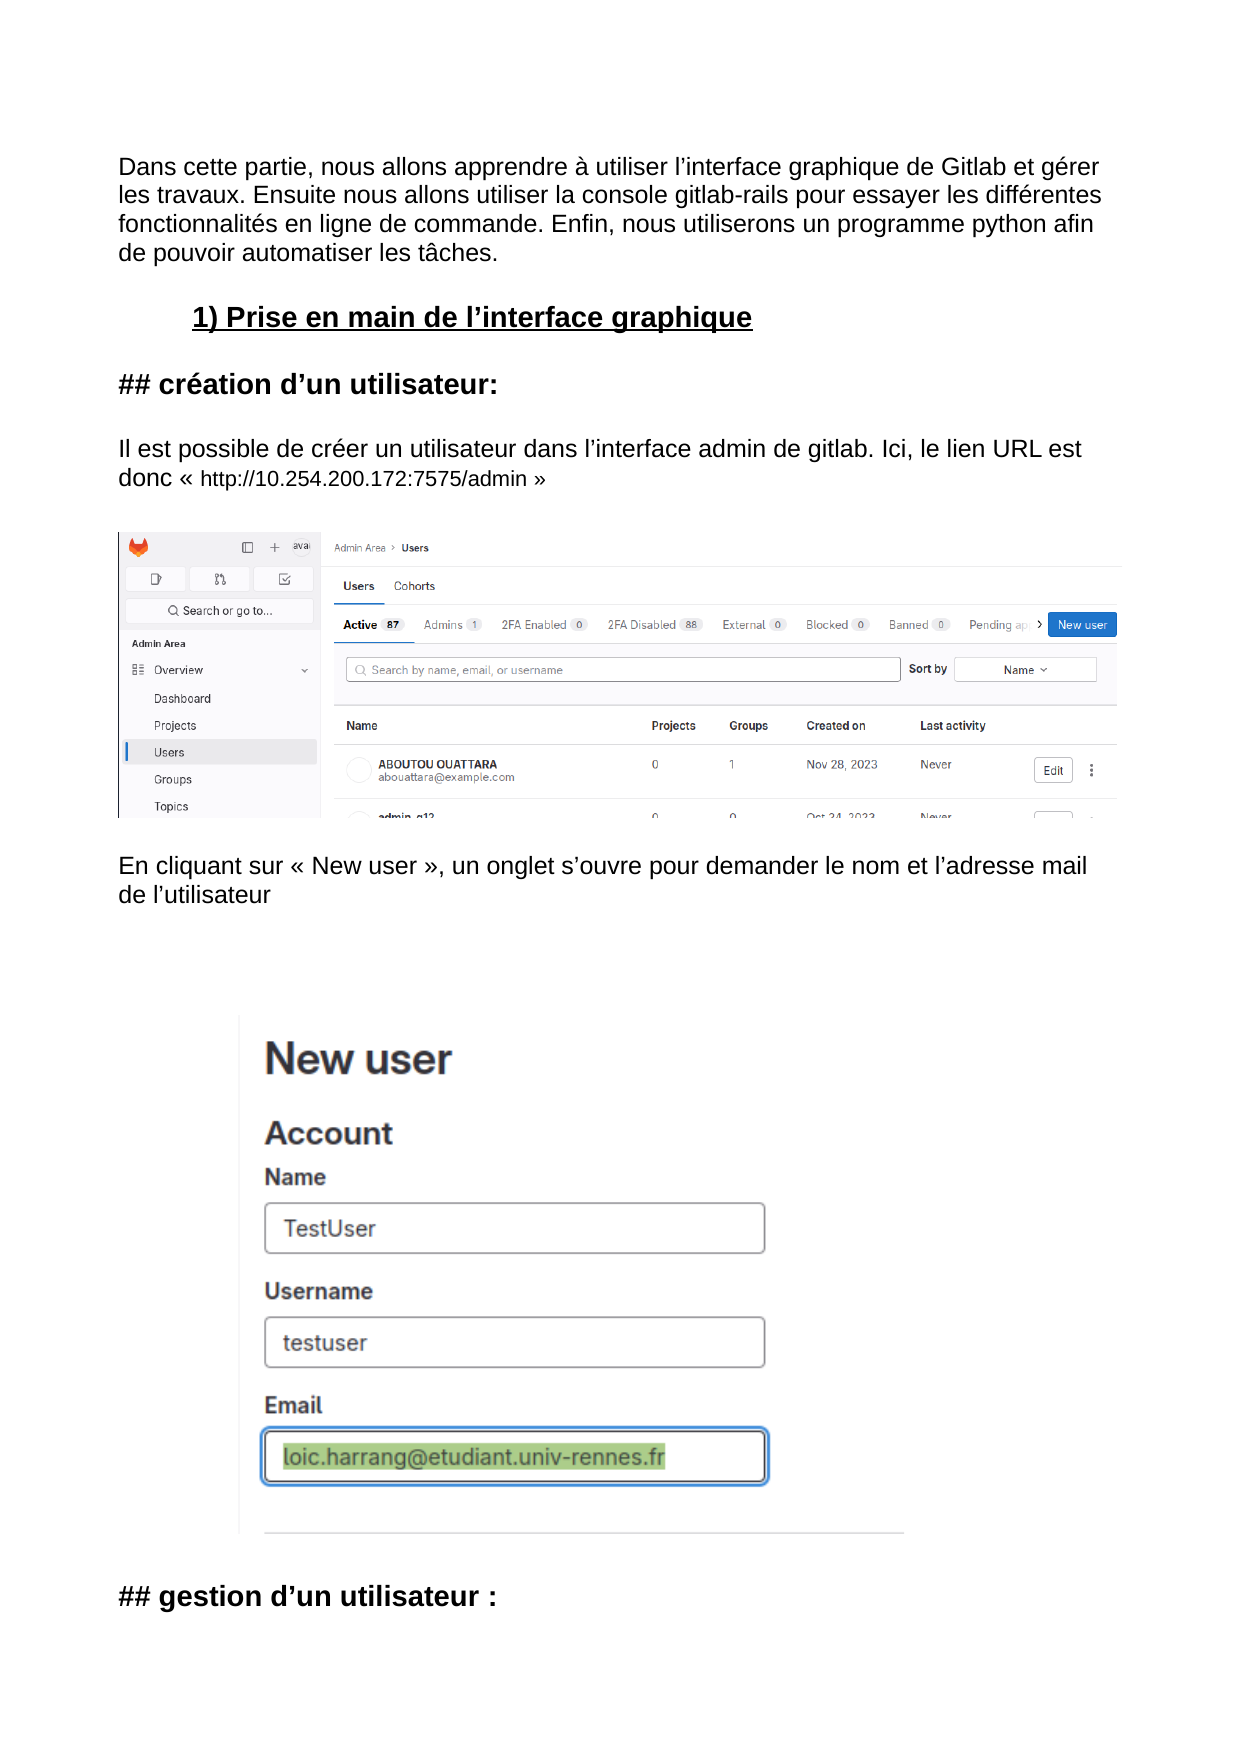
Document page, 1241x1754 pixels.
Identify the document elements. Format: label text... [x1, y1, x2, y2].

text En cliquant sur « New user », un onglet s’ouvre pour demander le nom et l’adresse mail de l’utilisateur [118, 851, 1122, 908]
text Il est possible de créer un utilisateur dans l’interface admin de gitlab. Ici, le lien URL est donc « http://10.254.200.172:7575/admin » [118, 434, 1122, 492]
picture [238, 1015, 905, 1534]
text ## gestion d’un utilisateur : [118, 1579, 1122, 1613]
picture [118, 532, 1123, 818]
text 1) Prise en main de l’interface graphique [118, 300, 1122, 334]
text Dans cette partie, nous allons apprendre à utiliser l’interface graphique de Gitlab et gérer les travaux. Ensuite nous allons utiliser la console gitlab-rails pour essayer les différentes fonctionnalités en ligne de commande. Enfin, nous utiliserons un programme python afin de pouvoir automatiser les tâches. [118, 152, 1122, 267]
text ## création d’un utilisateur: [118, 367, 1122, 401]
